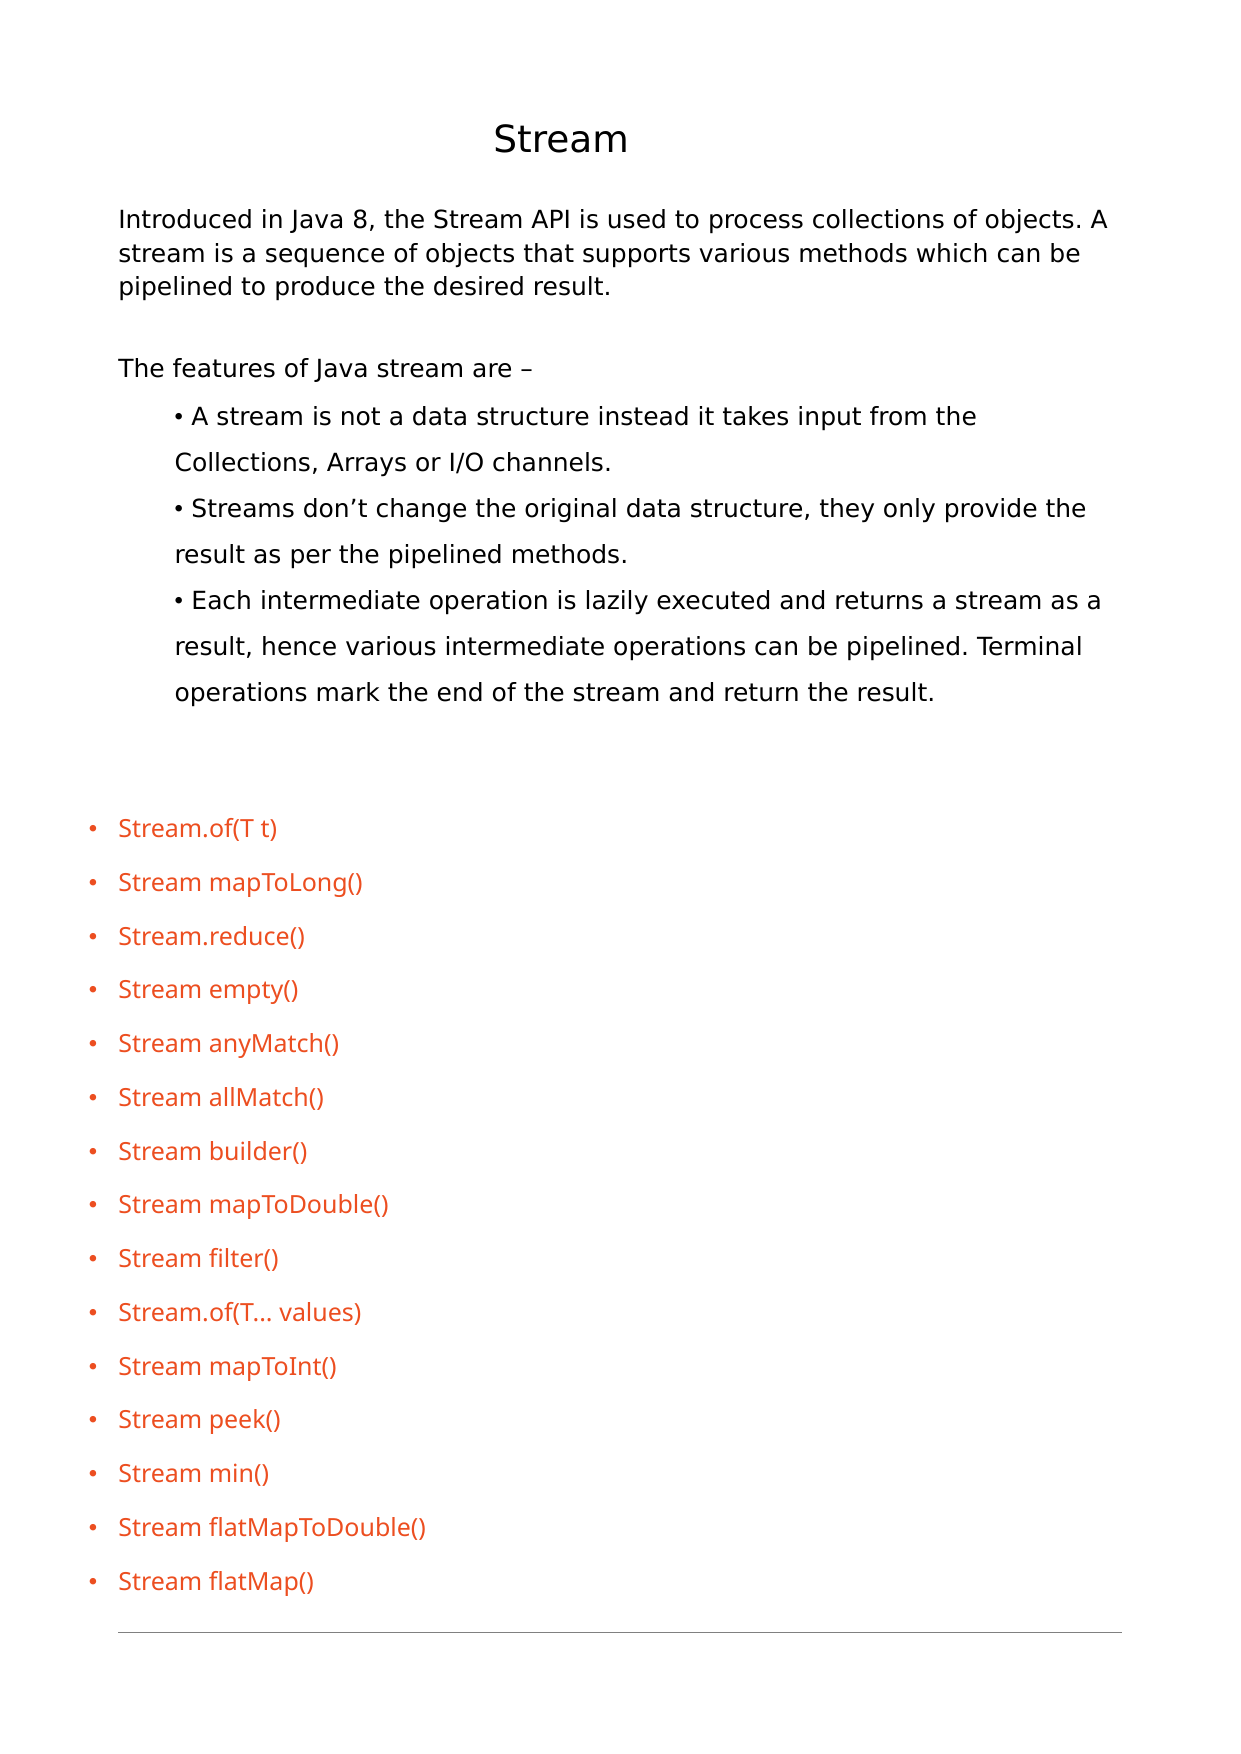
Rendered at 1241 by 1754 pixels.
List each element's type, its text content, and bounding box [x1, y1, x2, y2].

list Stream mapToDouble() [118, 1187, 1122, 1221]
list Streams don’t change the original data structure, they only provide the result as per the pipelined methods. [174, 494, 1122, 569]
list Stream mapToInt() [118, 1348, 1122, 1382]
text The features of Java stream are – [118, 321, 1122, 383]
text Introduced in Java 8, the Stream API is used to process collections of objects. A stream is a sequence of objects that supports various methods which can be pipelined to produce the desired result. [118, 205, 1122, 302]
list Stream allMatch() [118, 1079, 1122, 1114]
list Stream flatMap() [118, 1563, 1122, 1597]
list Stream peek() [118, 1402, 1122, 1436]
list Stream flatMapToDouble() [118, 1509, 1122, 1544]
list Stream builder() [118, 1133, 1122, 1167]
list Stream empty() [118, 972, 1122, 1006]
list Stream.reduce() [118, 918, 1122, 952]
list Stream filter() [118, 1241, 1122, 1275]
list Stream mapToLong() [118, 864, 1122, 899]
list Stream min() [118, 1456, 1122, 1490]
list Stream anyMatch() [118, 1026, 1122, 1060]
text Stream [118, 118, 1122, 162]
list A stream is not a data structure instead it takes input from the Collections, Arrays or I/O channels. [174, 402, 1122, 477]
list Stream.of(T... values) [118, 1294, 1122, 1329]
list Each intermediate operation is lazily executed and returns a stream as a result, hence various intermediate operations can be pipelined. Terminal operations mark the end of the stream and return the result. [174, 586, 1122, 708]
list Stream.of(T t) [118, 811, 1122, 845]
